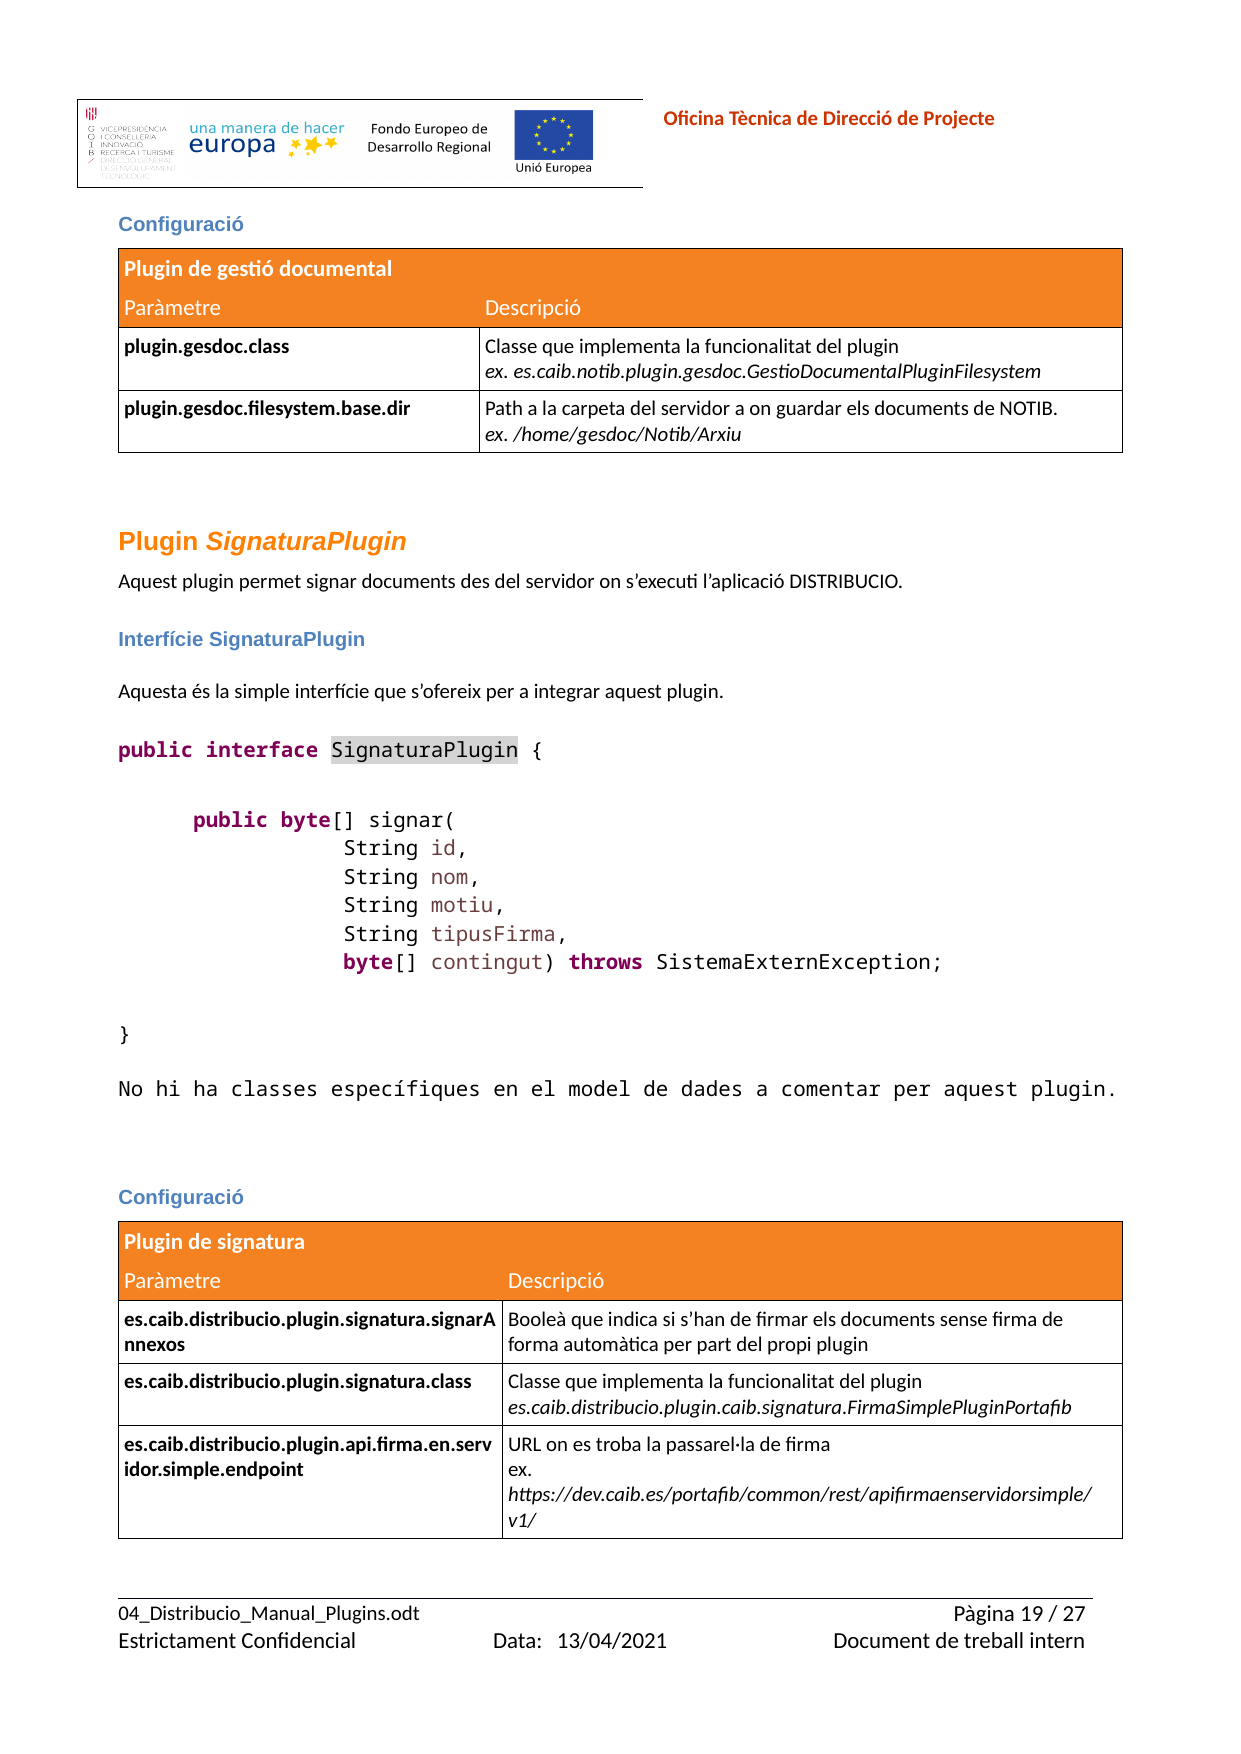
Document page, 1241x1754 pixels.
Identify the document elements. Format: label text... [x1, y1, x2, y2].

table_cell Descripció [479, 288, 1122, 327]
table_cell Paràmetre [119, 1261, 502, 1300]
subtitle Aquesta és la simple interfície que s’ofereix per a integrar aquest plugin. [118, 678, 1122, 703]
subtitle } [118, 1019, 1122, 1047]
table_cell URL on es troba la passarel·la de firma ex. https://dev.caib.es/portafib/common/rest/apifirmaenservidorsimple/v1/ [503, 1426, 1122, 1538]
subtitle Configuració [118, 212, 1122, 236]
subtitle Interfície SignaturaPlugin [118, 628, 1122, 651]
text String nom, [118, 862, 1122, 890]
table_cell plugin.gesdoc.class [119, 328, 479, 389]
table_cell Paràmetre [119, 288, 479, 327]
table_cell Classe que implementa la funcionalitat del plugin ex. es.caib.notib.plugin.gesdoc.GestioDocumentalPluginFilesystem [480, 328, 1122, 389]
table_cell Classe que implementa la funcionalitat del plugin es.caib.distribucio.plugin.caib.signatura.FirmaSimplePluginPortafib [503, 1364, 1122, 1425]
picture [82, 105, 181, 181]
text Aquest plugin permet signar documents des del servidor on s’executi l’aplicació DISTRIBUCIO. [118, 568, 1122, 593]
text String id, [118, 833, 1122, 862]
table_cell Path a la carpeta del servidor a on guardar els documents de NOTIB. ex. /home/gesdoc/Notib/Arxiu [480, 391, 1122, 452]
text byte[] contingut) throws SistemaExternException; [118, 947, 1122, 976]
text String tipusFirma, [118, 919, 1122, 947]
table_cell plugin.gesdoc.filesystem.base.dir [119, 391, 479, 452]
table_header Plugin de gestió documental [119, 249, 1122, 288]
subtitle No hi ha classes específiques en el model de dades a comentar per aquest plugin. [118, 1074, 1122, 1103]
text String motiu, [118, 890, 1122, 919]
table_cell Descripció [502, 1261, 1122, 1300]
table_cell es.caib.distribucio.plugin.api.firma.en.servidor.simple.endpoint [119, 1426, 502, 1538]
table_cell es.caib.distribucio.plugin.signatura.class [119, 1364, 502, 1425]
subtitle Configuració [118, 1185, 1122, 1209]
table_cell Booleà que indica si s’han de firmar els documents sense firma de forma automàtica per part del propi plugin [503, 1301, 1122, 1363]
table_header Plugin de signatura [119, 1222, 1122, 1261]
table_cell es.caib.distribucio.plugin.signatura.signarAnnexos [119, 1301, 502, 1363]
picture [187, 105, 599, 181]
text public byte[] signar( [118, 805, 1122, 833]
subtitle Plugin SignaturaPlugin [118, 525, 1122, 556]
subtitle public interface SignaturaPlugin { [118, 736, 1122, 764]
